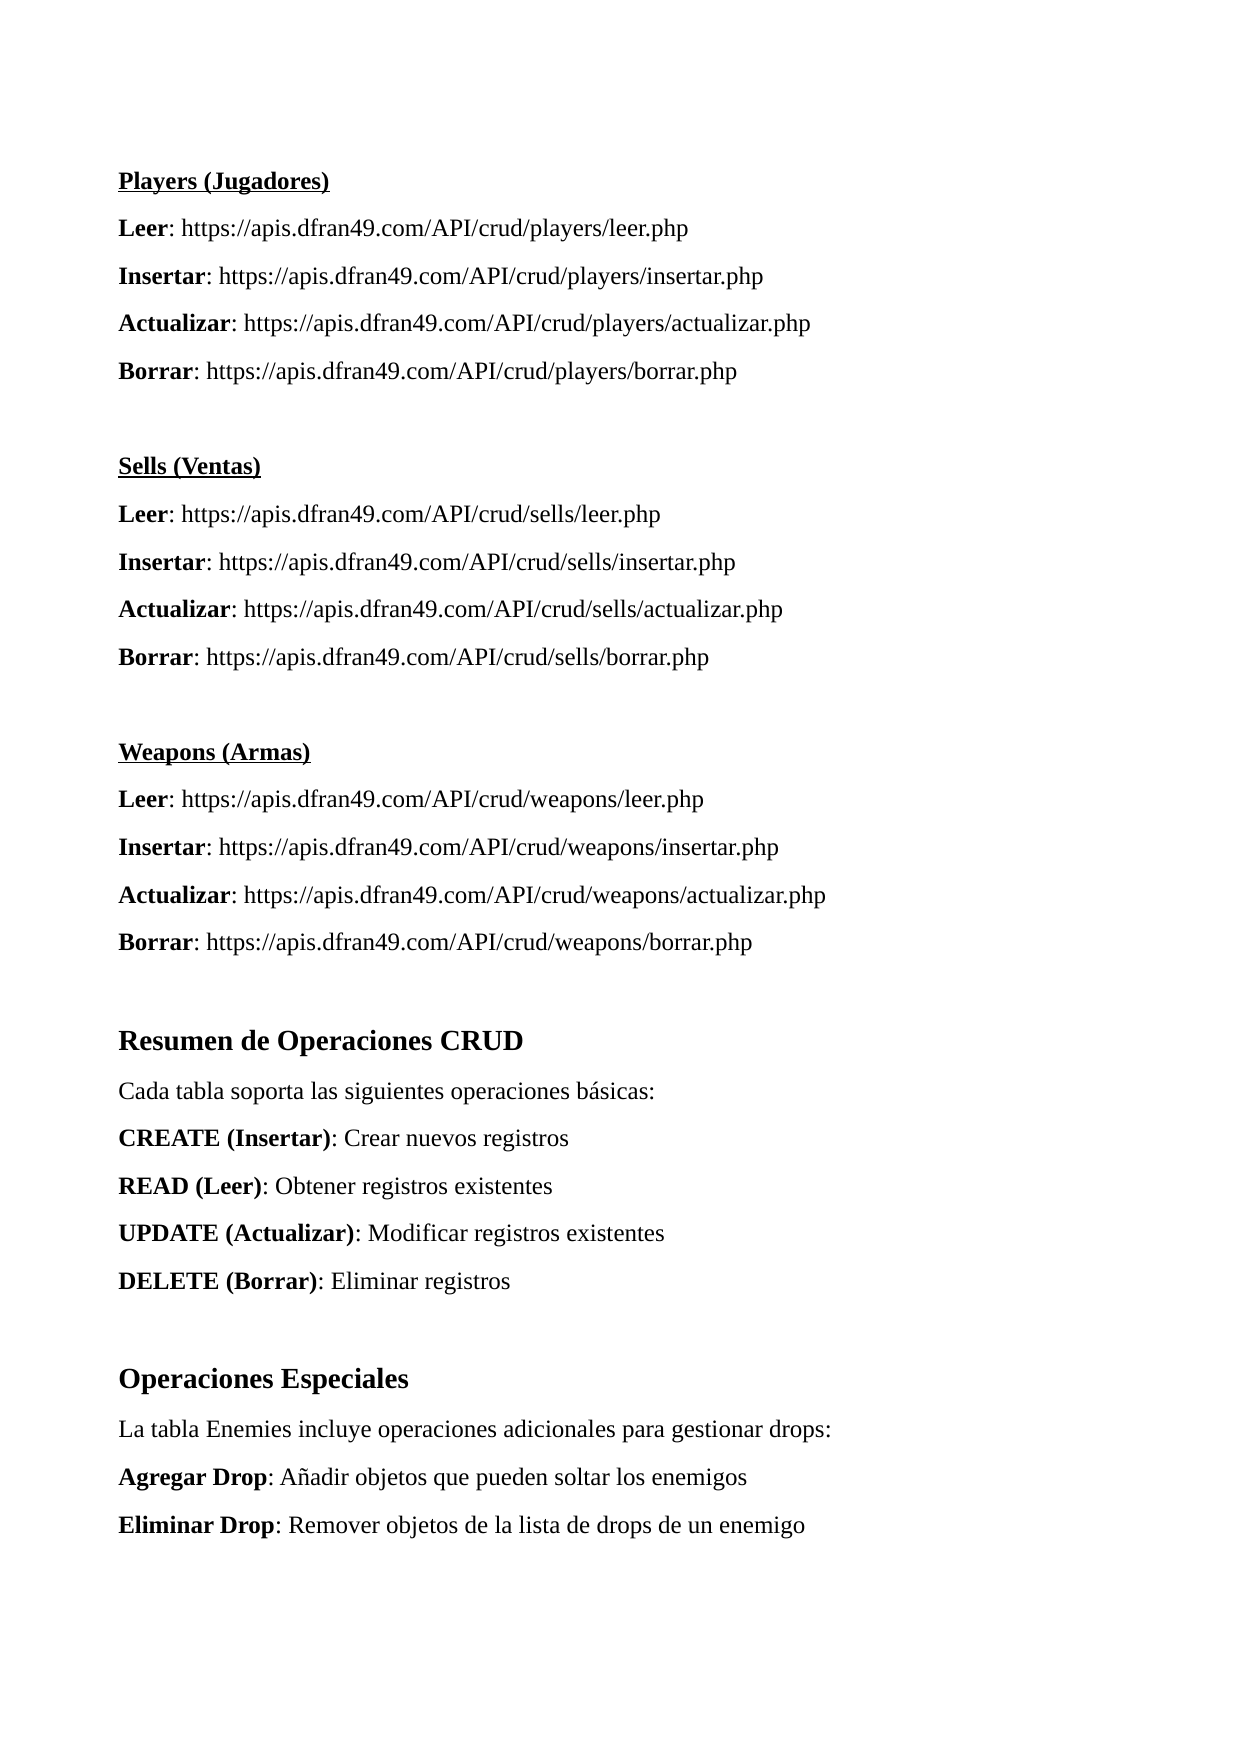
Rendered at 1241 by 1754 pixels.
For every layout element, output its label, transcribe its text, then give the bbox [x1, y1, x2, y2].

text Sells (Ventas) [118, 451, 1122, 480]
text Resumen de Operaciones CRUD [118, 1023, 1122, 1056]
text Leer: https://apis.dfran49.com/API/crud/players/leer.php [118, 213, 1122, 242]
text Cada tabla soporta las siguientes operaciones básicas: [118, 1076, 1122, 1104]
text Eliminar Drop: Remover objetos de la lista de drops de un enemigo [118, 1510, 1122, 1538]
text UPDATE (Actualizar): Modificar registros existentes [118, 1218, 1122, 1247]
text DELETE (Borrar): Eliminar registros [118, 1266, 1122, 1295]
text Agregar Drop: Añadir objetos que pueden soltar los enemigos [118, 1462, 1122, 1491]
text Actualizar: https://apis.dfran49.com/API/crud/sells/actualizar.php [118, 594, 1122, 623]
text Insertar: https://apis.dfran49.com/API/crud/sells/insertar.php [118, 547, 1122, 575]
text READ (Leer): Obtener registros existentes [118, 1171, 1122, 1200]
text Leer: https://apis.dfran49.com/API/crud/sells/leer.php [118, 499, 1122, 528]
text Actualizar: https://apis.dfran49.com/API/crud/players/actualizar.php [118, 308, 1122, 337]
text Borrar: https://apis.dfran49.com/API/crud/players/borrar.php [118, 356, 1122, 385]
text Actualizar: https://apis.dfran49.com/API/crud/weapons/actualizar.php [118, 880, 1122, 908]
text Borrar: https://apis.dfran49.com/API/crud/sells/borrar.php [118, 642, 1122, 671]
text Borrar: https://apis.dfran49.com/API/crud/weapons/borrar.php [118, 927, 1122, 956]
text Insertar: https://apis.dfran49.com/API/crud/players/insertar.php [118, 261, 1122, 290]
text Leer: https://apis.dfran49.com/API/crud/weapons/leer.php [118, 784, 1122, 813]
text Insertar: https://apis.dfran49.com/API/crud/weapons/insertar.php [118, 832, 1122, 861]
text Operaciones Especiales [118, 1361, 1122, 1395]
text La tabla Enemies incluye operaciones adicionales para gestionar drops: [118, 1414, 1122, 1443]
text CREATE (Insertar): Crear nuevos registros [118, 1123, 1122, 1152]
text Players (Jugadores) [118, 166, 1122, 194]
text Weapons (Armas) [118, 737, 1122, 766]
